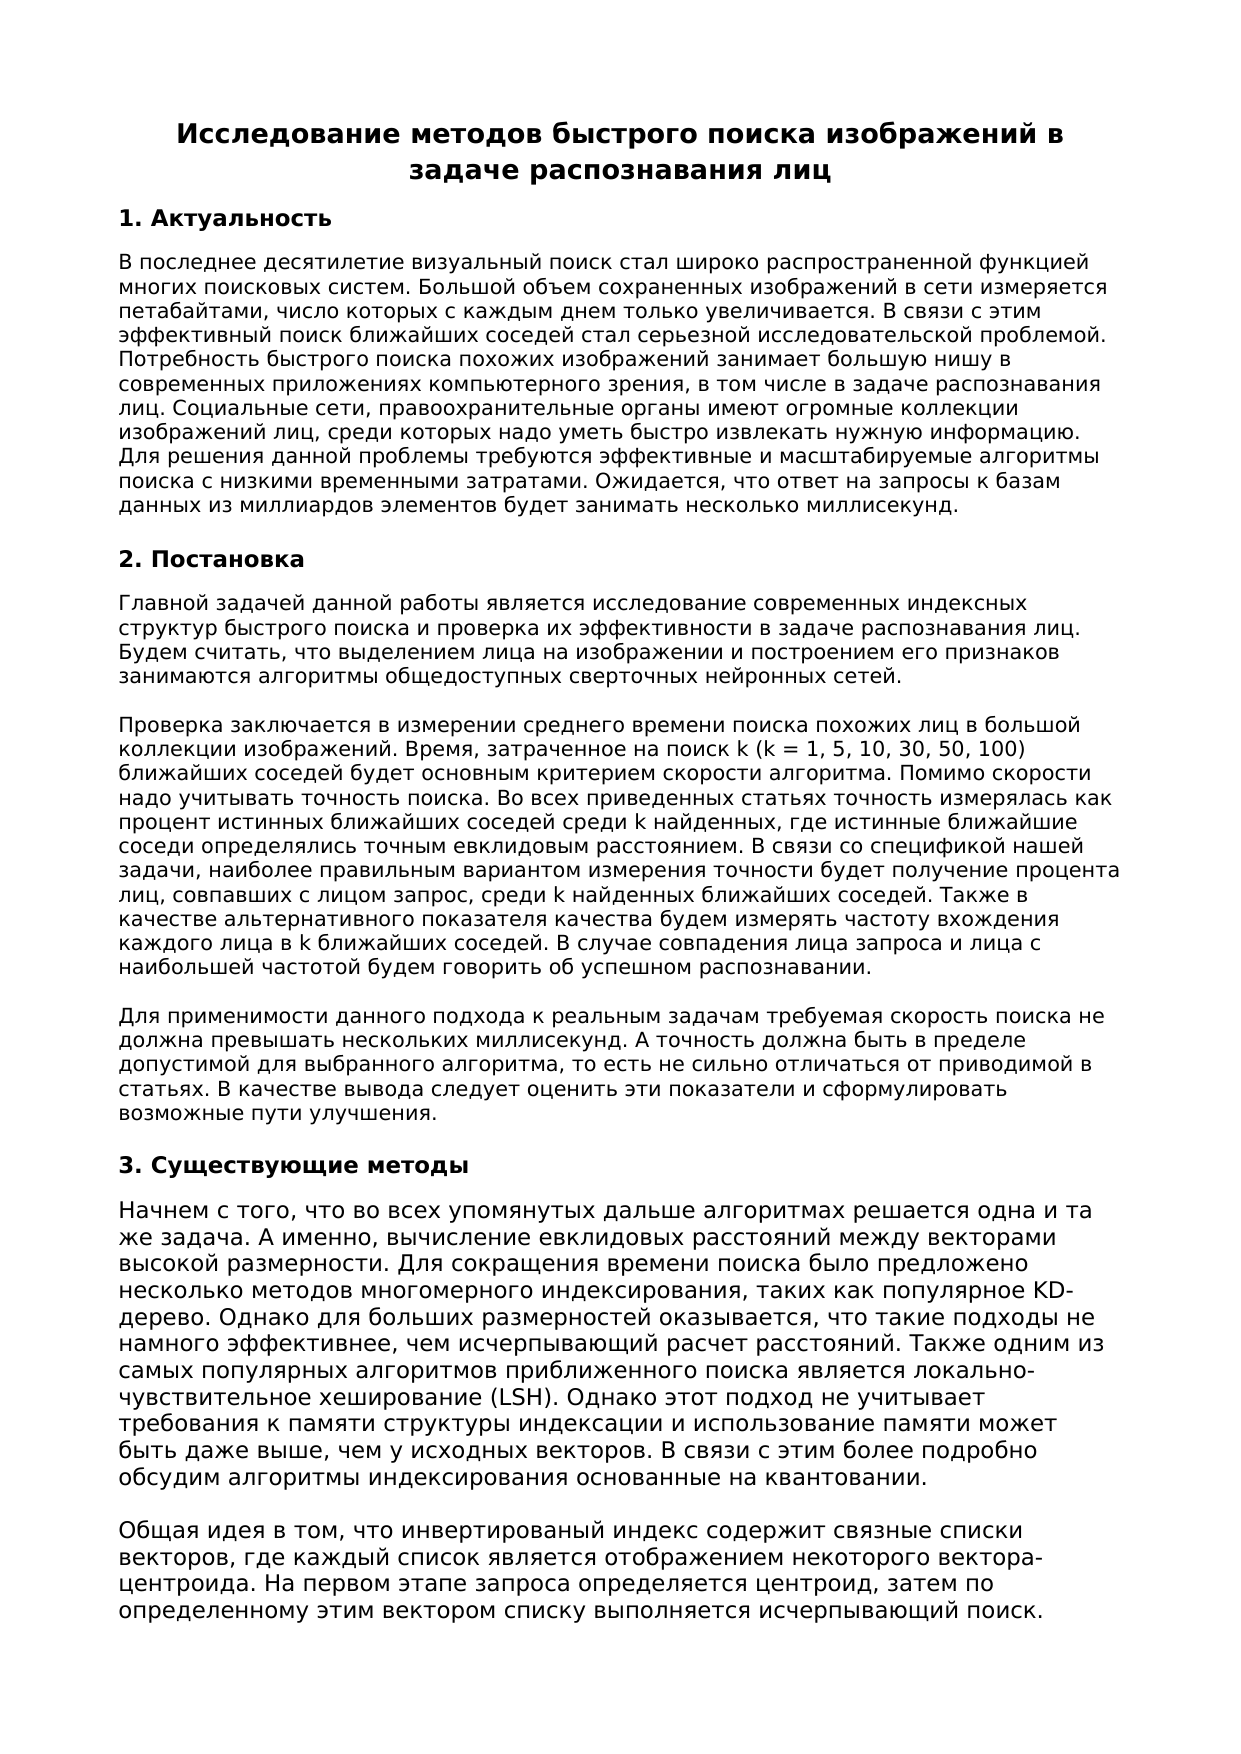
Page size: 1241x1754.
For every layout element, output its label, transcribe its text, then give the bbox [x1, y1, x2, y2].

text Общая идея в том, что инвертированый индекс содержит связные списки векторов, где каждый список является отображением некоторого вектора-центроида. На первом этапе запроса определяется центроид, затем по определенному этим вектором списку выполняется исчерпывающий поиск. [118, 1517, 1122, 1624]
text Проверка заключается в измерении среднего времени поиска похожих лиц в большой коллекции изображений. Время, затраченное на поиск k (k = 1, 5, 10, 30, 50, 100) ближайших соседей будет основным критерием скорости алгоритма. Помимо скорости надо учитывать точность поиска. Во всех приведенных статьях точность измерялась как процент истинных ближайших соседей среди k найденных, где истинные ближайшие соседи определялись точным евклидовым расстоянием. В связи со спецификой нашей задачи, наиболее правильным вариантом измерения точности будет получение процента лиц, совпавших с лицом запрос, среди k найденных ближайших соседей. Также в качестве альтернативного показателя качества будем измерять частоту вхождения каждого лица в k ближайших соседей. В случае совпадения лица запроса и лица с наибольшей частотой будем говорить об успешном распознавании. [118, 713, 1122, 980]
text 2. Постановка [118, 546, 1122, 573]
text 3. Существующие методы [118, 1152, 1122, 1179]
text 1. Актуальность [118, 205, 1122, 232]
text Главной задачей данной работы является исследование современных индексных структур быстрого поиска и проверка их эффективности в задаче распознавания лиц. Будем считать, что выделением лица на изображении и построением его признаков занимаются алгоритмы общедоступных сверточных нейронных сетей. [118, 591, 1122, 688]
text Для применимости данного подхода к реальным задачам требуемая скорость поиска не должна превышать нескольких миллисекунд. А точность должна быть в пределе допустимой для выбранного алгоритма, то есть не сильно отличаться от приводимой в статьях. В качестве вывода следует оценить эти показатели и сформулировать возможные пути улучшения. [118, 1004, 1122, 1125]
text Исследование методов быстрого поиска изображений в задаче распознавания лиц [118, 118, 1122, 186]
text Начнем с того, что во всех упомянутых дальше алгоритмах решается одна и та же задача. А именно, вычисление евклидовых расстояний между векторами высокой размерности. Для сокращения времени поиска было предложено несколько методов многомерного индексирования, таких как популярное KD-дерево. Однако для больших размерностей оказывается, что такие подходы не намного эффективнее, чем исчерпывающий расчет расстояний. Также одним из самых популярных алгоритмов приближенного поиска является локально-чувствительное хеширование (LSH). Однако этот подход не учитывает требования к памяти структуры индексации и использование памяти может быть даже выше, чем у исходных векторов. В связи с этим более подробно обсудим алгоритмы индексирования основанные на квантовании. [118, 1197, 1122, 1491]
text В последнее десятилетие визуальный поиск стал широко распространенной функцией многих поисковых систем. Большой объем сохраненных изображений в сети измеряется петабайтами, число которых с каждым днем только увеличивается. В связи с этим эффективный поиск ближайших соседей стал серьезной исследовательской проблемой. Потребность быстрого поиска похожих изображений занимает большую нишу в современных приложениях компьютерного зрения, в том числе в задаче распознавания лиц. Социальные сети, правоохранительные органы имеют огромные коллекции изображений лиц, среди которых надо уметь быстро извлекать нужную информацию. Для решения данной проблемы требуются эффективные и масштабируемые алгоритмы поиска с низкими временными затратами. Ожидается, что ответ на запросы к базам данных из миллиардов элементов будет занимать несколько миллисекунд. [118, 250, 1122, 546]
